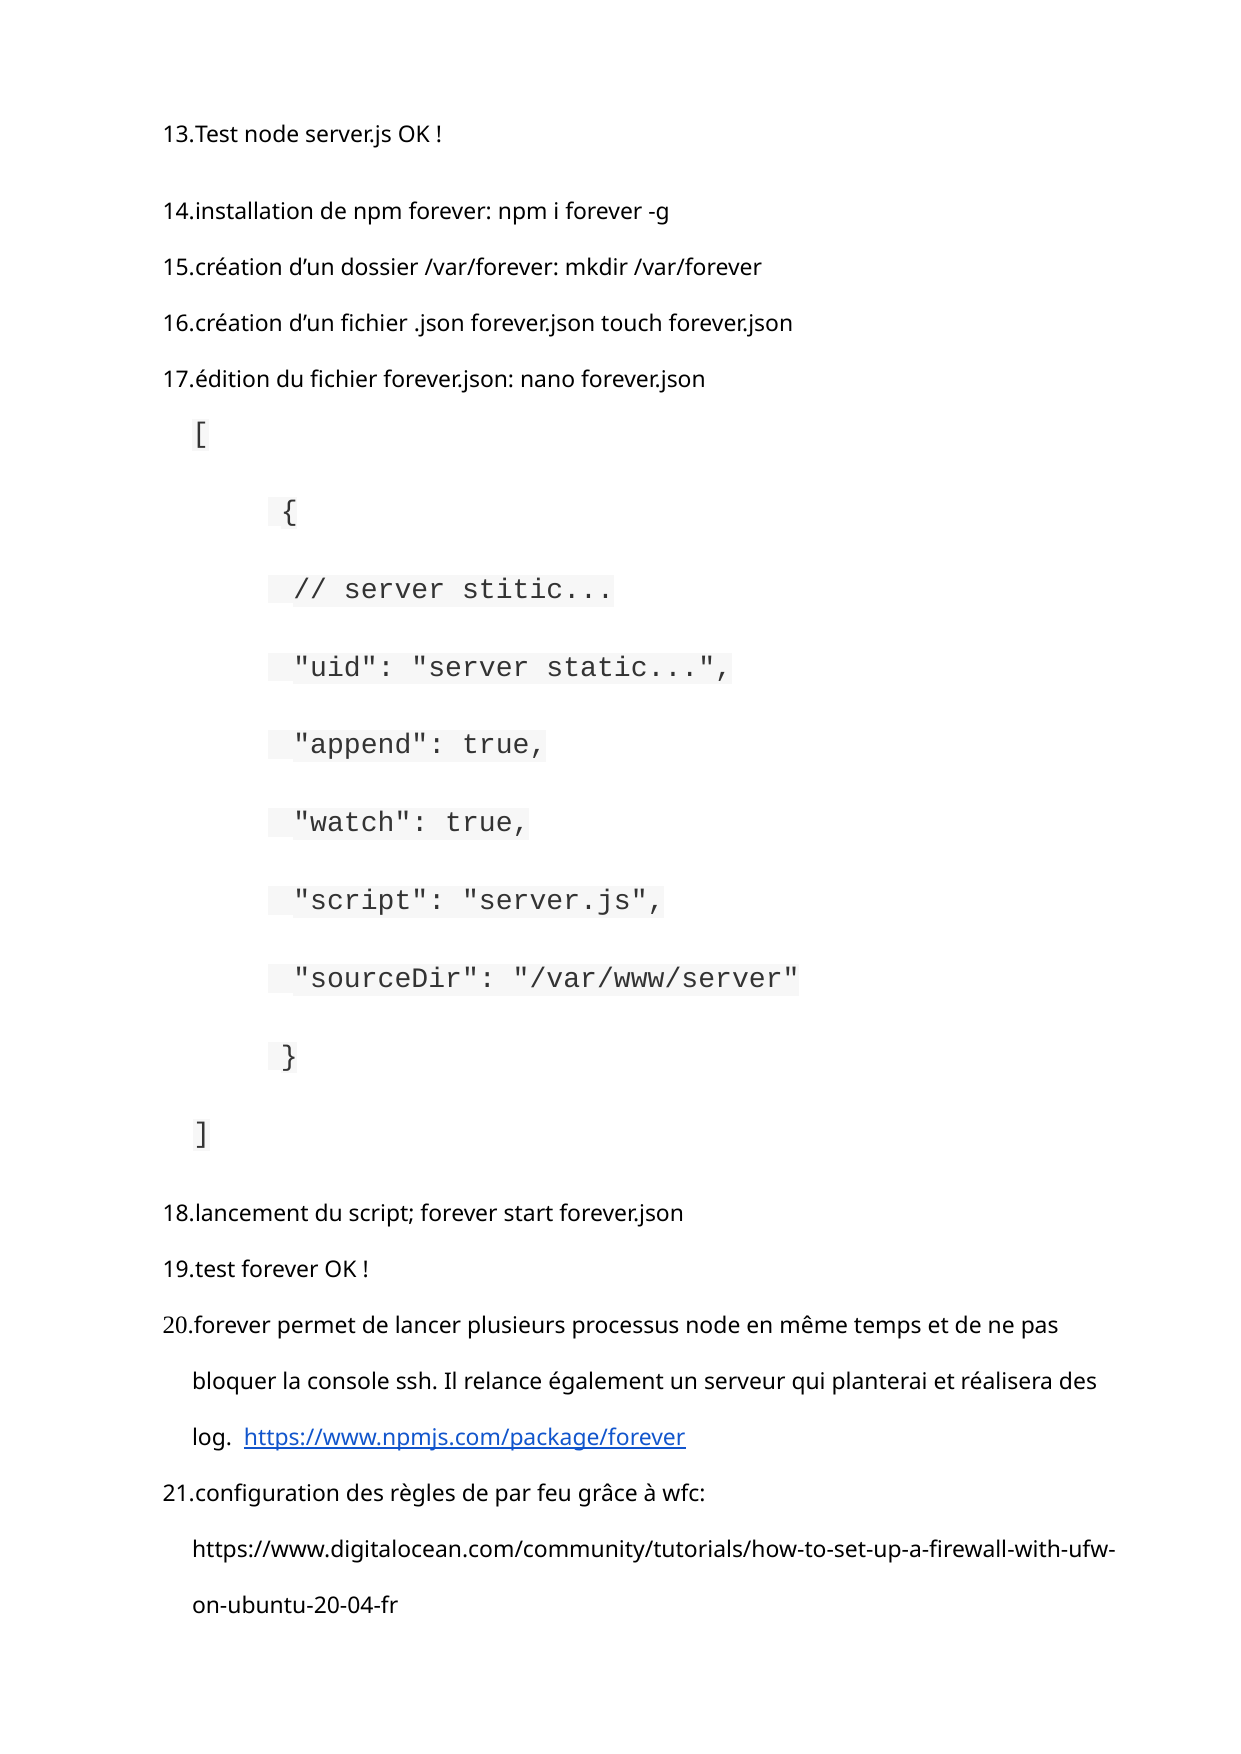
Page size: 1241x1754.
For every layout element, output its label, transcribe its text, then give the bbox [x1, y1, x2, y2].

text "script": "server.js", [268, 886, 1122, 918]
list configuration des règles de par feu grâce à wfc: https://www.digitalocean.com/community/tutorials/how-to-set-up-a-firewall-with-ufw-on-ubuntu-20-04-fr [162, 1477, 1122, 1620]
text "watch": true, [268, 808, 1122, 840]
list installation de npm forever: npm i forever -g [162, 195, 1122, 226]
text // server stitic... [268, 575, 1122, 607]
list Test node server.js OK ! [162, 118, 1122, 149]
text "uid": "server static...", [268, 652, 1122, 684]
list forever permet de lancer plusieurs processus node en même temps et de ne pas bloquer la console ssh. Il relance également un serveur qui planterai et réalisera des log. https://www.npmjs.com/package/forever [162, 1309, 1122, 1452]
text "append": true, [268, 730, 1122, 762]
text "sourceDir": "/var/www/server" [268, 964, 1122, 996]
text { [268, 497, 1122, 529]
text ] [193, 1119, 1122, 1151]
list édition du fichier forever.json: nano forever.json [ [162, 363, 1122, 451]
list création d’un fichier .json forever.json touch forever.json [162, 307, 1122, 338]
text } [268, 1042, 1122, 1073]
list test forever OK ! [162, 1253, 1122, 1284]
list création d’un dossier /var/forever: mkdir /var/forever [162, 251, 1122, 282]
list lancement du script; forever start forever.json [162, 1197, 1122, 1228]
